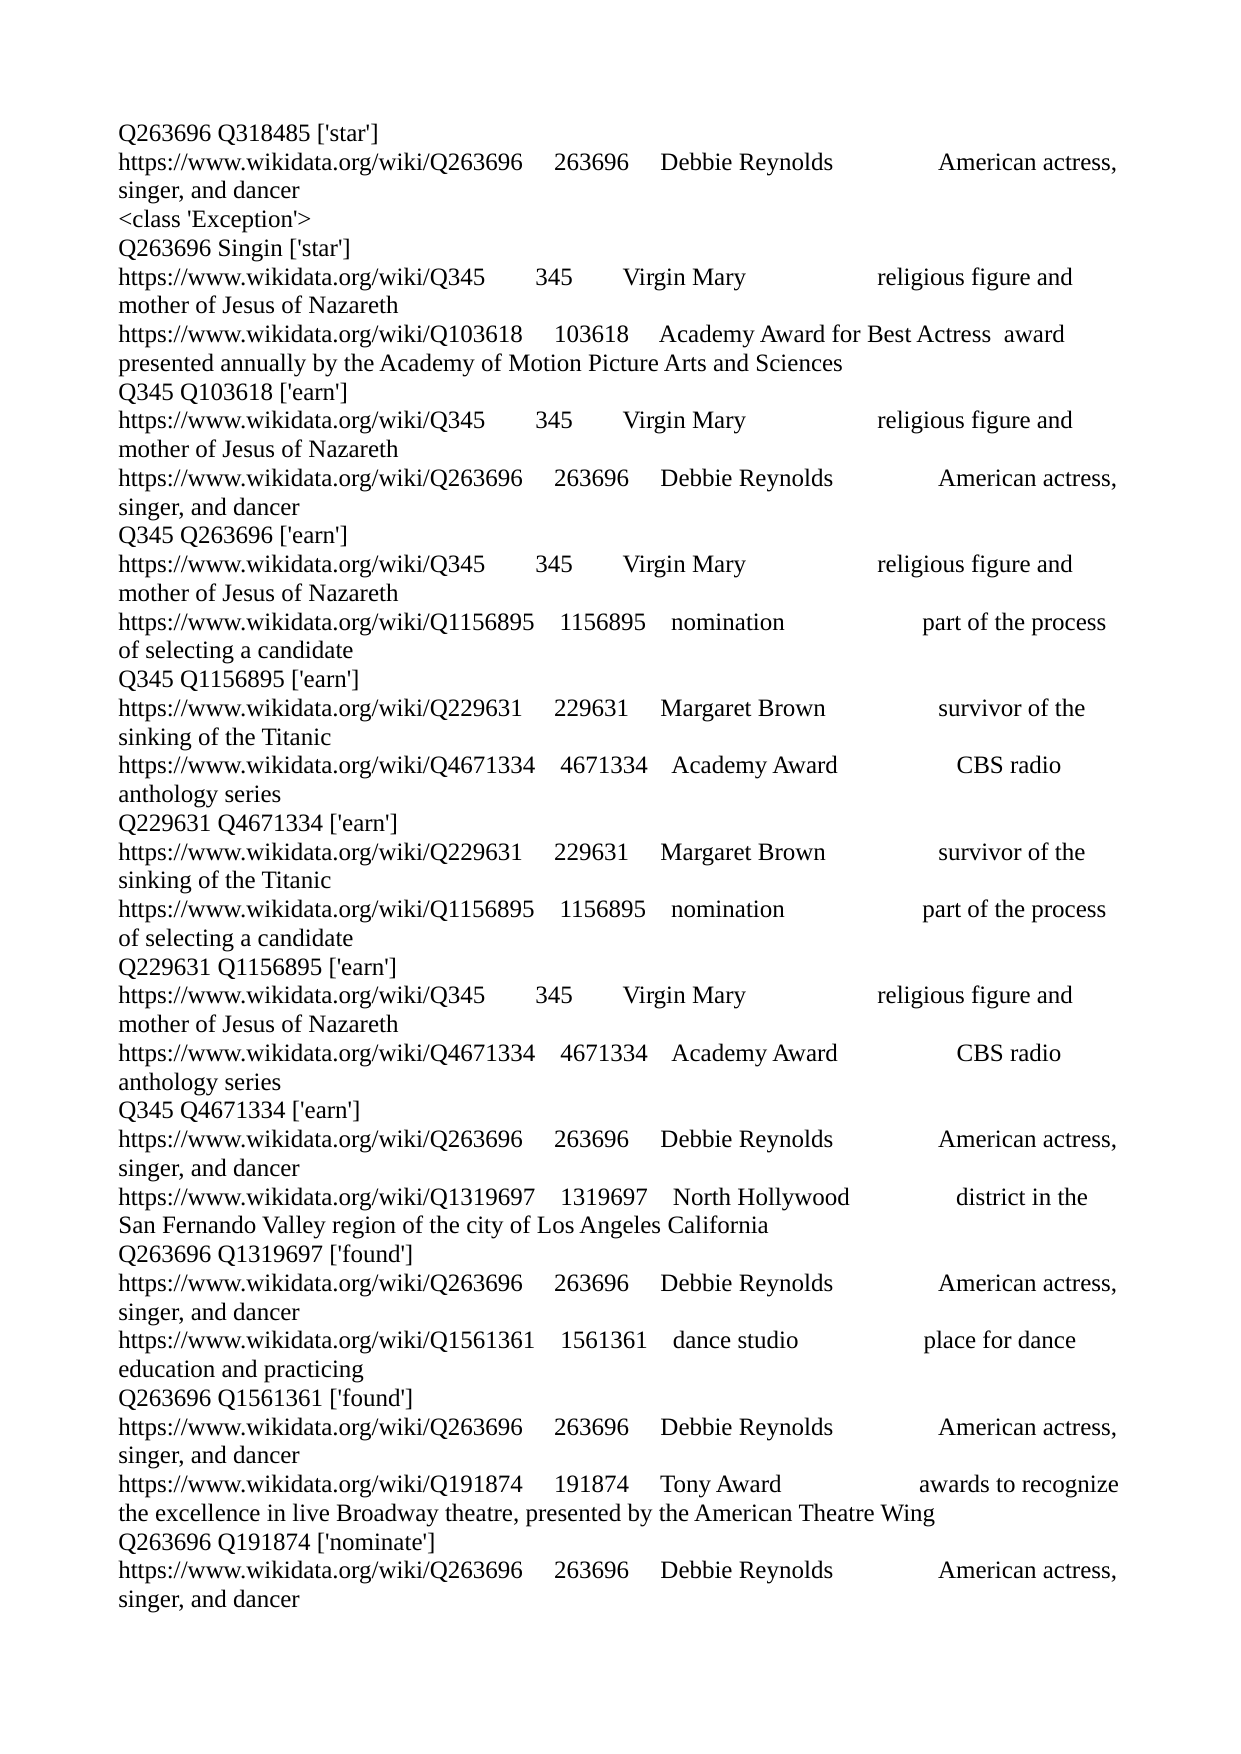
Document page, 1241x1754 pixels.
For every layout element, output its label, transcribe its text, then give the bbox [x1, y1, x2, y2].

text https://www.wikidata.org/wiki/Q229631 229631 Margaret Brown survivor of the sinking of the Titanic [118, 693, 1122, 751]
text Q263696 Singin ['star'] [118, 233, 1122, 262]
text Q263696 Q1561361 ['found'] [118, 1383, 1122, 1412]
text Q263696 Q1319697 ['found'] [118, 1239, 1122, 1268]
text https://www.wikidata.org/wiki/Q263696 263696 Debbie Reynolds American actress, singer, and dancer [118, 463, 1122, 521]
text Q229631 Q1156895 ['earn'] [118, 952, 1122, 981]
text https://www.wikidata.org/wiki/Q4671334 4671334 Academy Award CBS radio anthology series [118, 1038, 1122, 1096]
text https://www.wikidata.org/wiki/Q263696 263696 Debbie Reynolds American actress, singer, and dancer [118, 1412, 1122, 1469]
text https://www.wikidata.org/wiki/Q4671334 4671334 Academy Award CBS radio anthology series [118, 751, 1122, 808]
text Q345 Q1156895 ['earn'] [118, 664, 1122, 693]
text https://www.wikidata.org/wiki/Q345 345 Virgin Mary religious figure and mother of Jesus of Nazareth [118, 262, 1122, 319]
text https://www.wikidata.org/wiki/Q263696 263696 Debbie Reynolds American actress, singer, and dancer [118, 1556, 1122, 1613]
text https://www.wikidata.org/wiki/Q1156895 1156895 nomination part of the process of selecting a candidate [118, 894, 1122, 952]
text Q229631 Q4671334 ['earn'] [118, 808, 1122, 837]
text https://www.wikidata.org/wiki/Q263696 263696 Debbie Reynolds American actress, singer, and dancer [118, 1268, 1122, 1326]
text https://www.wikidata.org/wiki/Q103618 103618 Academy Award for Best Actress award presented annually by the Academy of Motion Picture Arts and Sciences [118, 319, 1122, 377]
text Q263696 Q318485 ['star'] [118, 118, 1122, 147]
text <class 'Exception'> [118, 204, 1122, 233]
text https://www.wikidata.org/wiki/Q229631 229631 Margaret Brown survivor of the sinking of the Titanic [118, 837, 1122, 894]
text https://www.wikidata.org/wiki/Q191874 191874 Tony Award awards to recognize the excellence in live Broadway theatre, presented by the American Theatre Wing [118, 1469, 1122, 1527]
text https://www.wikidata.org/wiki/Q345 345 Virgin Mary religious figure and mother of Jesus of Nazareth [118, 406, 1122, 463]
text Q345 Q263696 ['earn'] [118, 521, 1122, 549]
text https://www.wikidata.org/wiki/Q263696 263696 Debbie Reynolds American actress, singer, and dancer [118, 147, 1122, 204]
text Q345 Q4671334 ['earn'] [118, 1096, 1122, 1124]
text https://www.wikidata.org/wiki/Q345 345 Virgin Mary religious figure and mother of Jesus of Nazareth [118, 549, 1122, 607]
text https://www.wikidata.org/wiki/Q1156895 1156895 nomination part of the process of selecting a candidate [118, 607, 1122, 664]
text https://www.wikidata.org/wiki/Q345 345 Virgin Mary religious figure and mother of Jesus of Nazareth [118, 981, 1122, 1038]
text https://www.wikidata.org/wiki/Q263696 263696 Debbie Reynolds American actress, singer, and dancer [118, 1124, 1122, 1182]
text https://www.wikidata.org/wiki/Q1319697 1319697 North Hollywood district in the San Fernando Valley region of the city of Los Angeles California [118, 1182, 1122, 1239]
text Q263696 Q191874 ['nominate'] [118, 1527, 1122, 1556]
text https://www.wikidata.org/wiki/Q1561361 1561361 dance studio place for dance education and practicing [118, 1326, 1122, 1383]
text Q345 Q103618 ['earn'] [118, 377, 1122, 406]
